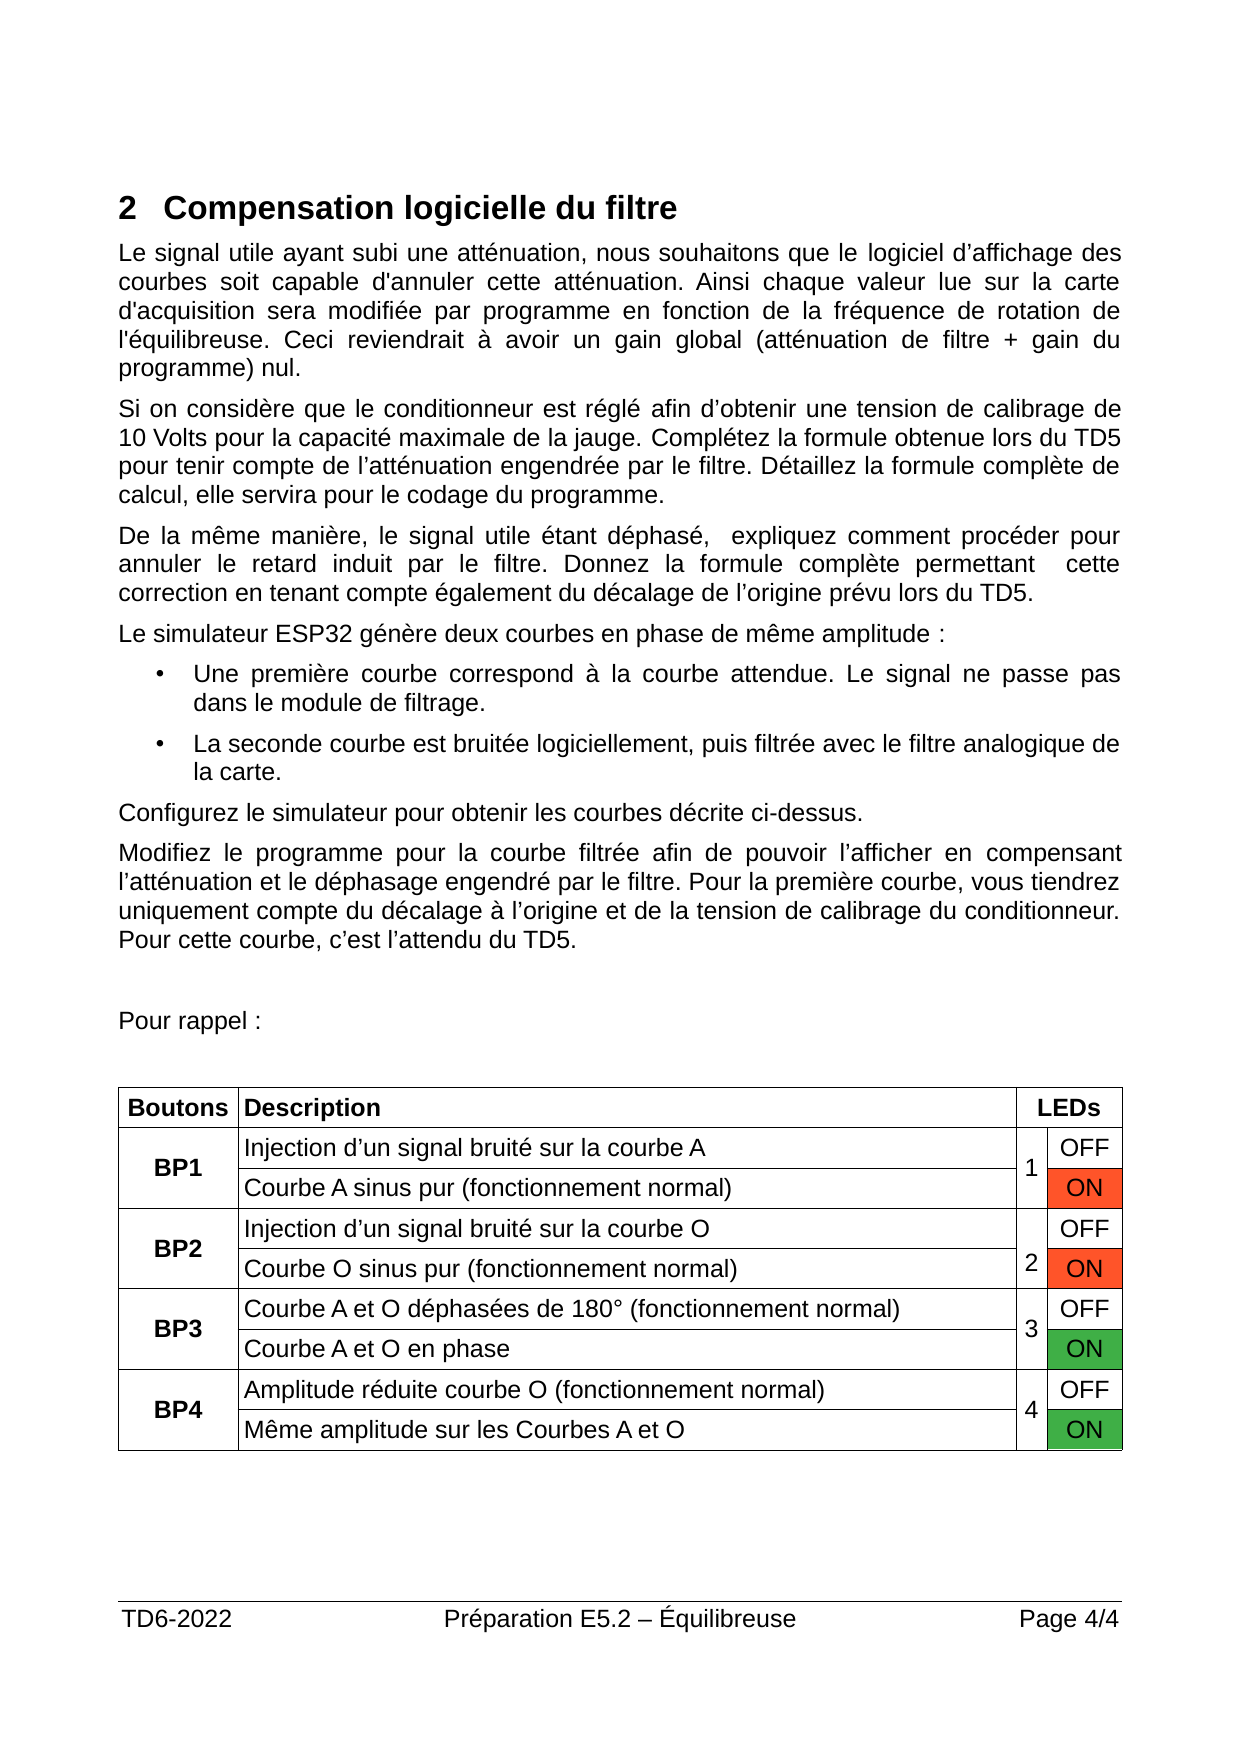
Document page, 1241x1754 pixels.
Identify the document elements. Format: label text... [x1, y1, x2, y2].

table_cell Injection d’un signal bruité sur la courbe O [239, 1209, 1016, 1248]
table_cell OFF [1048, 1209, 1122, 1248]
table_header Boutons [119, 1088, 238, 1127]
text Si on considère que le conditionneur est réglé afin d’obtenir une tension de calibrage de 10 Volts pour la capacité maximale de la jauge. Complétez la formule obtenue lors du TD5 pour tenir compte de l’atténuation engendrée par le filtre. Détaillez la formule complète de calcul, elle servira pour le codage du programme. [118, 394, 1122, 509]
text Pour rappel : [118, 1006, 1122, 1034]
table_cell Amplitude réduite courbe O (fonctionnement normal) [239, 1370, 1016, 1409]
table_cell BP3 [119, 1289, 238, 1369]
table_cell Courbe O sinus pur (fonctionnement normal) [239, 1249, 1016, 1288]
text Le signal utile ayant subi une atténuation, nous souhaitons que le logiciel d’affichage des courbes soit capable d'annuler cette atténuation. Ainsi chaque valeur lue sur la carte d'acquisition sera modifiée par programme en fonction de la fréquence de rotation de l'équilibreuse. Ceci reviendrait à avoir un gain global (atténuation de filtre + gain du programme) nul. [118, 238, 1122, 382]
table_cell ON [1048, 1169, 1122, 1208]
table_cell Courbe A et O déphasées de 180° (fonctionnement normal) [239, 1289, 1016, 1329]
table_cell BP4 [119, 1370, 238, 1449]
text Configurez le simulateur pour obtenir les courbes décrite ci-dessus. [118, 798, 1122, 827]
list Une première courbe correspond à la courbe attendue. Le signal ne passe pas dans le module de filtrage. [156, 659, 1122, 717]
table_cell 4 [1017, 1370, 1047, 1449]
table_cell ON [1048, 1249, 1122, 1288]
list La seconde courbe est bruitée logiciellement, puis filtrée avec le filtre analogique de la carte. [156, 728, 1122, 786]
table_cell 2 [1017, 1209, 1047, 1288]
table_cell ON [1048, 1330, 1122, 1369]
table_cell Courbe A et O en phase [239, 1330, 1016, 1369]
table_cell OFF [1048, 1370, 1122, 1409]
text Le simulateur ESP32 génère deux courbes en phase de même amplitude : [118, 619, 1122, 647]
subtitle Compensation logicielle du filtre [118, 188, 1122, 227]
table_cell 3 [1017, 1289, 1047, 1369]
table_cell OFF [1048, 1289, 1122, 1329]
table_cell OFF [1048, 1128, 1122, 1167]
table_cell BP1 [119, 1128, 238, 1208]
table_cell Injection d’un signal bruité sur la courbe A [239, 1128, 1016, 1167]
table_cell Courbe A sinus pur (fonctionnement normal) [239, 1169, 1016, 1208]
table_header LEDs [1017, 1088, 1122, 1127]
table_cell ON [1048, 1410, 1122, 1449]
table_cell 1 [1017, 1128, 1047, 1208]
table_cell BP2 [119, 1209, 238, 1288]
table_cell Même amplitude sur les Courbes A et O [239, 1410, 1016, 1449]
table_header Description [239, 1088, 1016, 1127]
text Modifiez le programme pour la courbe filtrée afin de pouvoir l’afficher en compensant l’atténuation et le déphasage engendré par le filtre. Pour la première courbe, vous tiendrez uniquement compte du décalage à l’origine et de la tension de calibrage du conditionneur. Pour cette courbe, c’est l’attendu du TD5. [118, 838, 1122, 953]
text De la même manière, le signal utile étant déphasé, expliquez comment procéder pour annuler le retard induit par le filtre. Donnez la formule complète permettant cette correction en tenant compte également du décalage de l’origine prévu lors du TD5. [118, 521, 1122, 607]
